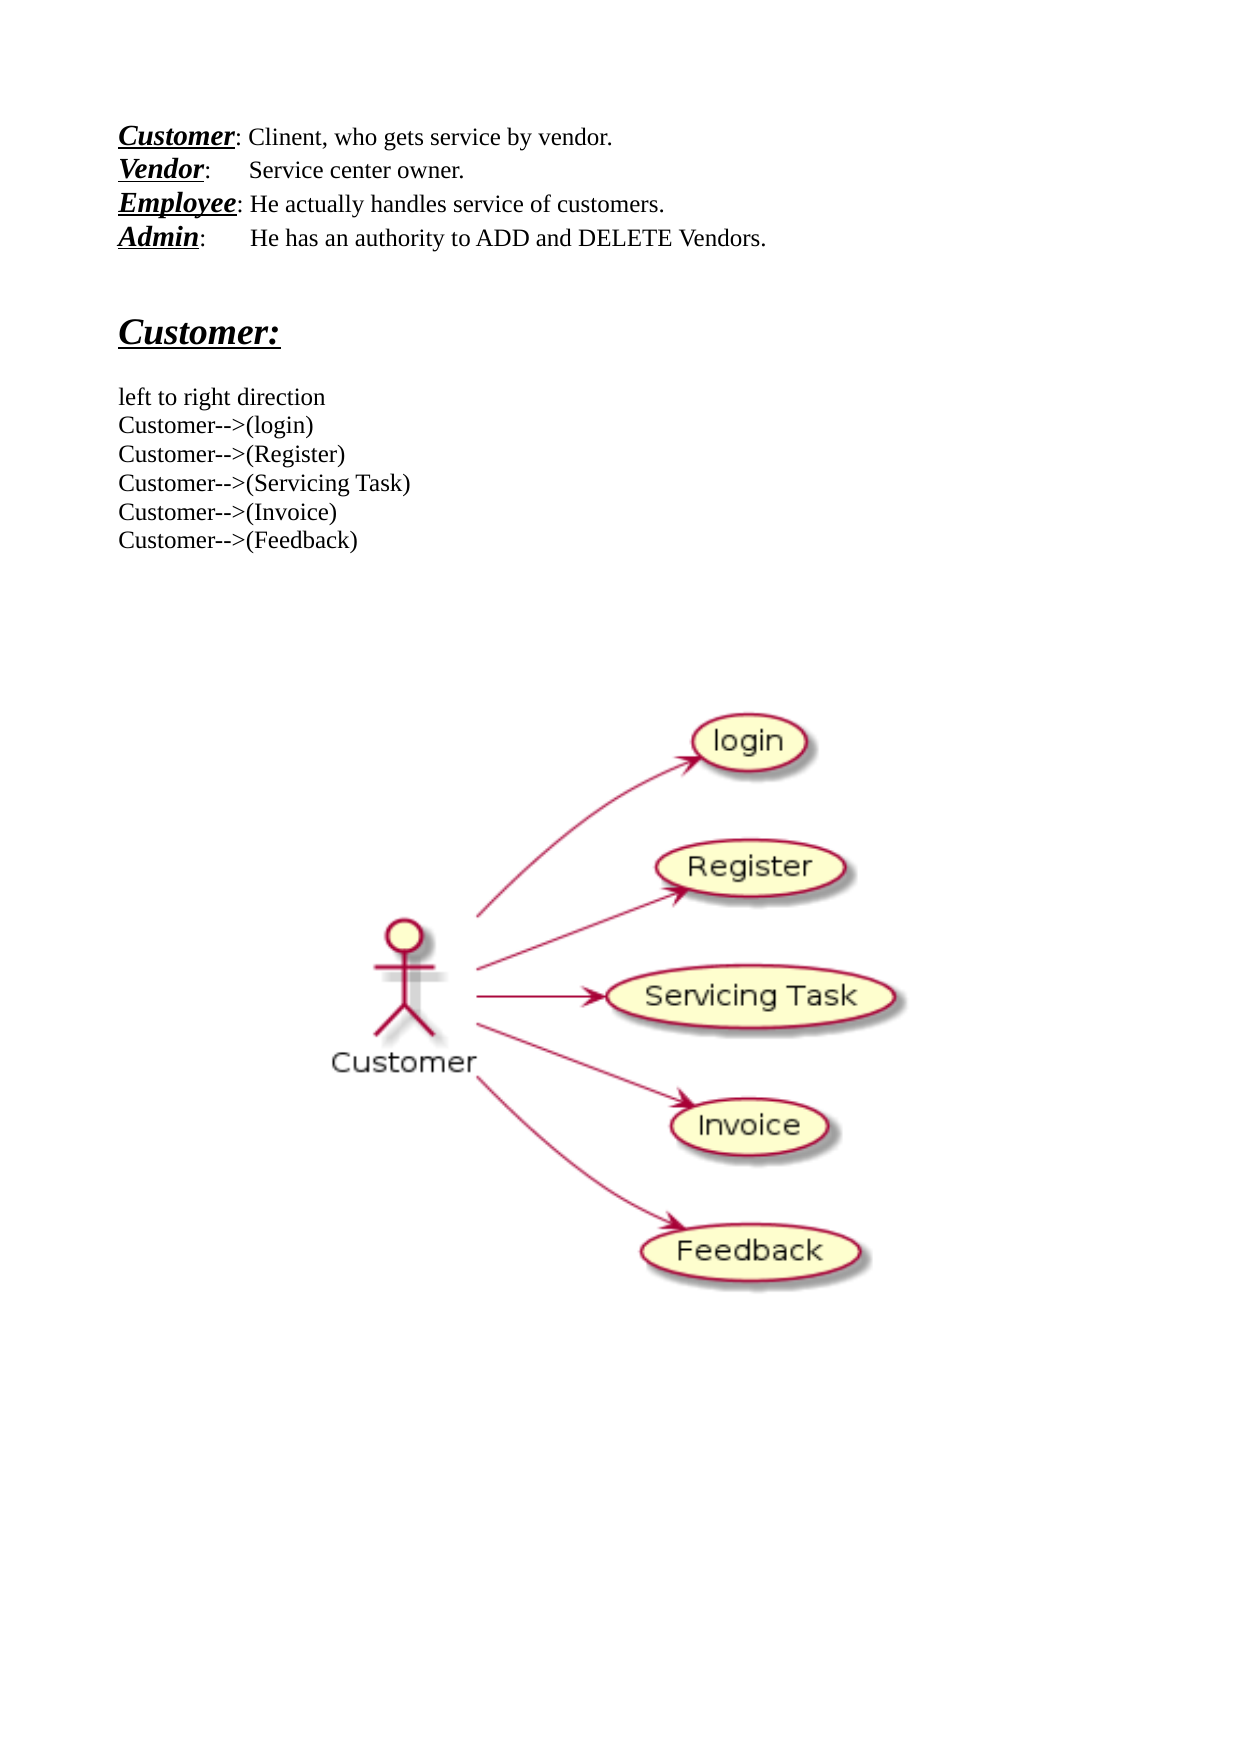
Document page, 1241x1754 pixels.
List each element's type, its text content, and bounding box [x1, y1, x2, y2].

text Employee: He actually handles service of customers. [118, 185, 1122, 219]
text Admin: He has an authority to ADD and DELETE Vendors. [118, 219, 1122, 252]
text left to right direction [118, 382, 1122, 410]
text Vendor: Service center owner. [118, 152, 1122, 185]
text Customer-->(login) [118, 410, 1122, 439]
text Customer-->(Invoice) [118, 497, 1122, 525]
picture [318, 698, 916, 1300]
text Customer-->(Servicing Task) [118, 468, 1122, 497]
text Customer: [118, 310, 1122, 353]
text Customer-->(Feedback) [118, 525, 1122, 554]
text Customer: Clinent, who gets service by vendor. [118, 118, 1122, 152]
text Customer-->(Register) [118, 439, 1122, 468]
